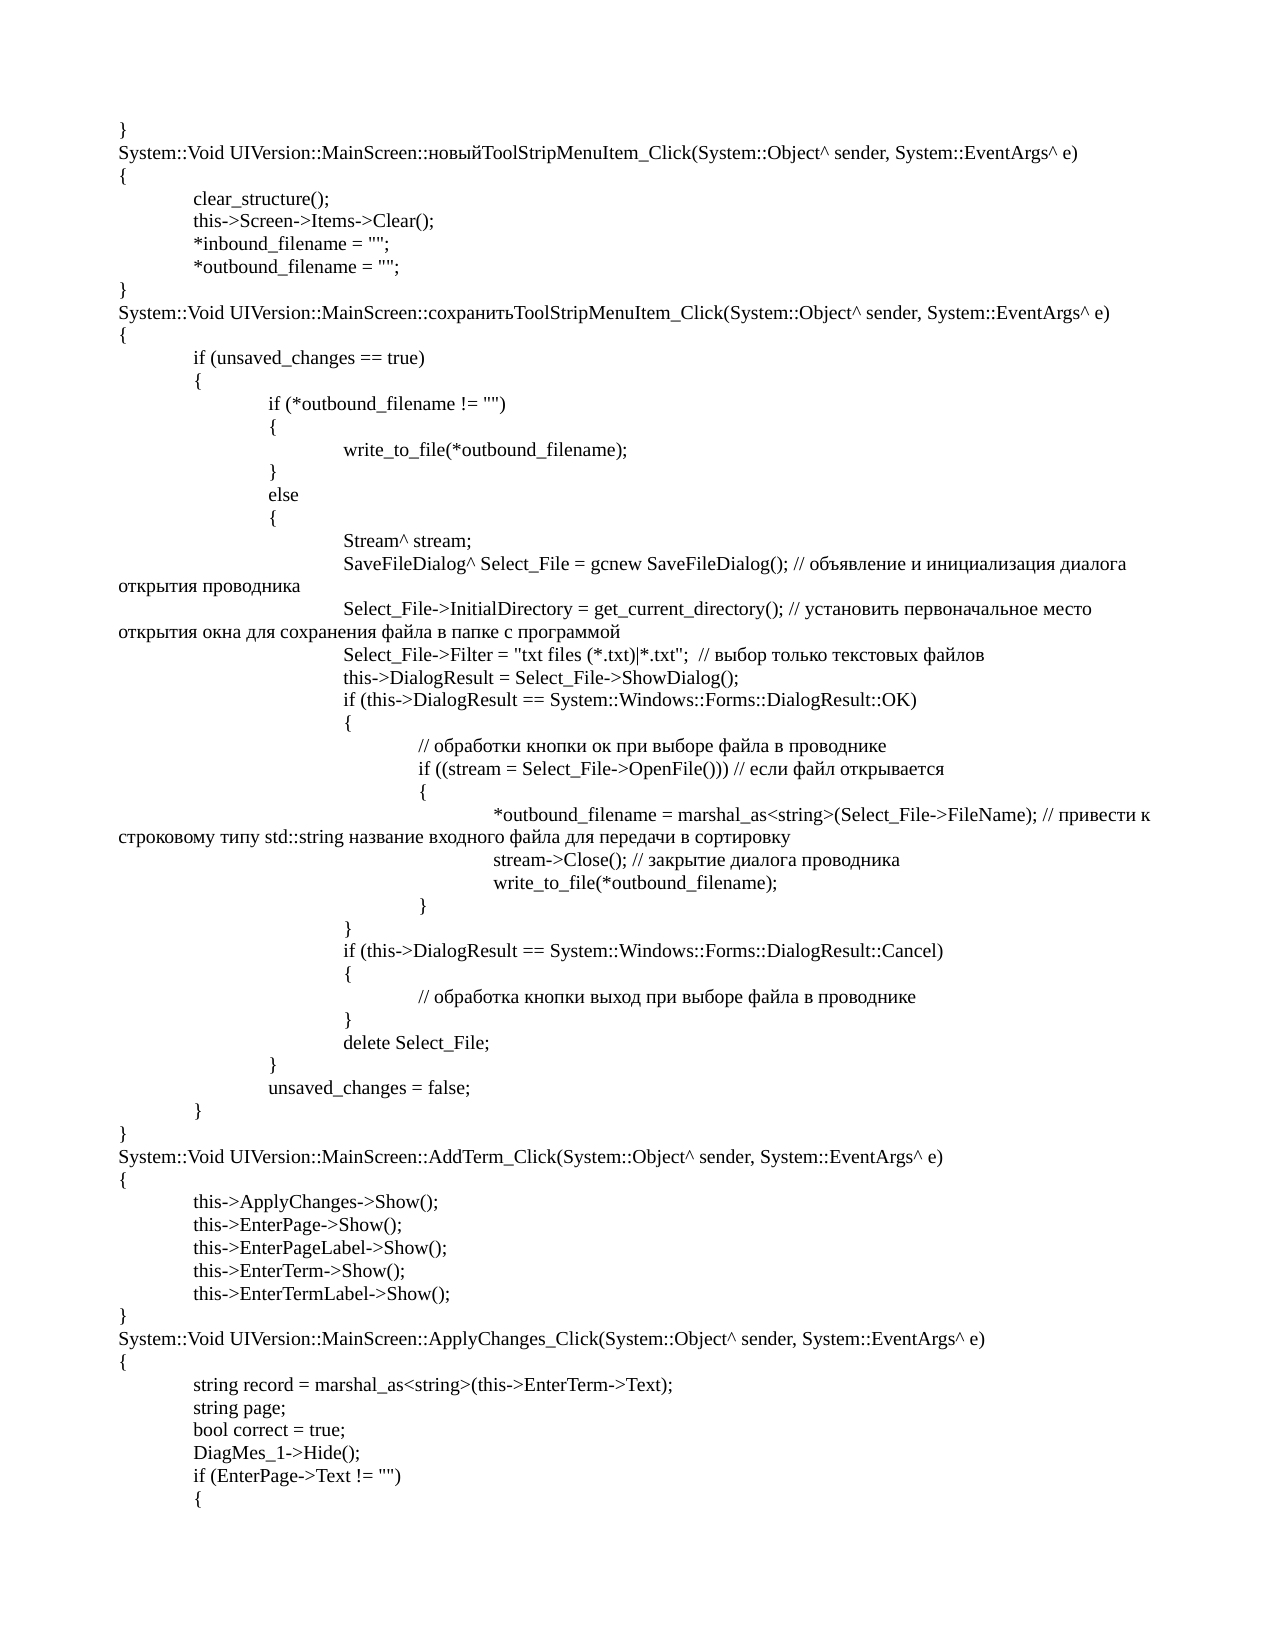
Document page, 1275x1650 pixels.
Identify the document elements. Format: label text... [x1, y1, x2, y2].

text { [118, 1350, 1157, 1373]
text System::Void UIVersion::MainScreen::AddTerm_Click(System::Object^ sender, System::EventArgs^ e) [118, 1145, 1157, 1167]
text *outbound_filename = marshal_as<string>(Select_File->FileName); // привести к строковому типу std::string название входного файла для передачи в сортировку [118, 802, 1157, 848]
text { [118, 711, 1157, 734]
text DiagMes_1->Hide(); [118, 1441, 1157, 1464]
text // обработки кнопки ок при выборе файла в проводнике [118, 734, 1157, 757]
text { [118, 415, 1157, 437]
text unsaved_changes = false; [118, 1076, 1157, 1099]
text } [118, 460, 1157, 483]
text // обработка кнопки выход при выборе файла в проводнике [118, 985, 1157, 1008]
text if (unsaved_changes == true) [118, 346, 1157, 369]
text this->Screen->Items->Clear(); [118, 209, 1157, 232]
text write_to_file(*outbound_filename); [118, 871, 1157, 894]
text { [118, 1167, 1157, 1190]
text { [118, 780, 1157, 802]
text if (this->DialogResult == System::Windows::Forms::DialogResult::Cancel) [118, 939, 1157, 962]
text { [118, 164, 1157, 187]
text string page; [118, 1396, 1157, 1418]
text } [118, 917, 1157, 939]
text System::Void UIVersion::MainScreen::новыйToolStripMenuItem_Click(System::Object^ sender, System::EventArgs^ e) [118, 141, 1157, 164]
text } [118, 1008, 1157, 1031]
text if ((stream = Select_File->OpenFile())) // если файл открывается [118, 757, 1157, 780]
text if (EnterPage->Text != "") [118, 1464, 1157, 1487]
text { [118, 962, 1157, 985]
text string record = marshal_as<string>(this->EnterTerm->Text); [118, 1373, 1157, 1396]
text } [118, 1053, 1157, 1076]
text System::Void UIVersion::MainScreen::сохранитьToolStripMenuItem_Click(System::Object^ sender, System::EventArgs^ e) [118, 301, 1157, 323]
text { [118, 323, 1157, 346]
text if (*outbound_filename != "") [118, 392, 1157, 415]
text this->DialogResult = Select_File->ShowDialog(); [118, 666, 1157, 688]
text *outbound_filename = ""; [118, 255, 1157, 278]
text Select_File->Filter = "txt files (*.txt)|*.txt"; // выбор только текстовых файлов [118, 643, 1157, 666]
text { [118, 369, 1157, 392]
text else [118, 483, 1157, 506]
text *inbound_filename = ""; [118, 232, 1157, 255]
text { [118, 1487, 1157, 1510]
text } [118, 278, 1157, 301]
text } [118, 1099, 1157, 1122]
text SaveFileDialog^ Select_File = gcnew SaveFileDialog(); // объявление и инициализация диалога открытия проводника [118, 552, 1157, 597]
text } [118, 894, 1157, 917]
text bool correct = true; [118, 1418, 1157, 1441]
text } [118, 1304, 1157, 1327]
text } [118, 118, 1157, 141]
text write_to_file(*outbound_filename); [118, 437, 1157, 460]
text this->ApplyChanges->Show(); [118, 1190, 1157, 1213]
text delete Select_File; [118, 1031, 1157, 1053]
text if (this->DialogResult == System::Windows::Forms::DialogResult::OK) [118, 688, 1157, 711]
text Stream^ stream; [118, 529, 1157, 552]
text this->EnterPageLabel->Show(); [118, 1236, 1157, 1259]
text Select_File->InitialDirectory = get_current_directory(); // установить первоначальное место открытия окна для сохранения файла в папке с программой [118, 597, 1157, 643]
text stream->Close(); // закрытие диалога проводника [118, 848, 1157, 871]
text clear_structure(); [118, 187, 1157, 209]
text { [118, 506, 1157, 529]
text System::Void UIVersion::MainScreen::ApplyChanges_Click(System::Object^ sender, System::EventArgs^ e) [118, 1327, 1157, 1350]
text this->EnterPage->Show(); [118, 1213, 1157, 1236]
text this->EnterTermLabel->Show(); [118, 1282, 1157, 1304]
text } [118, 1122, 1157, 1145]
text this->EnterTerm->Show(); [118, 1259, 1157, 1282]
